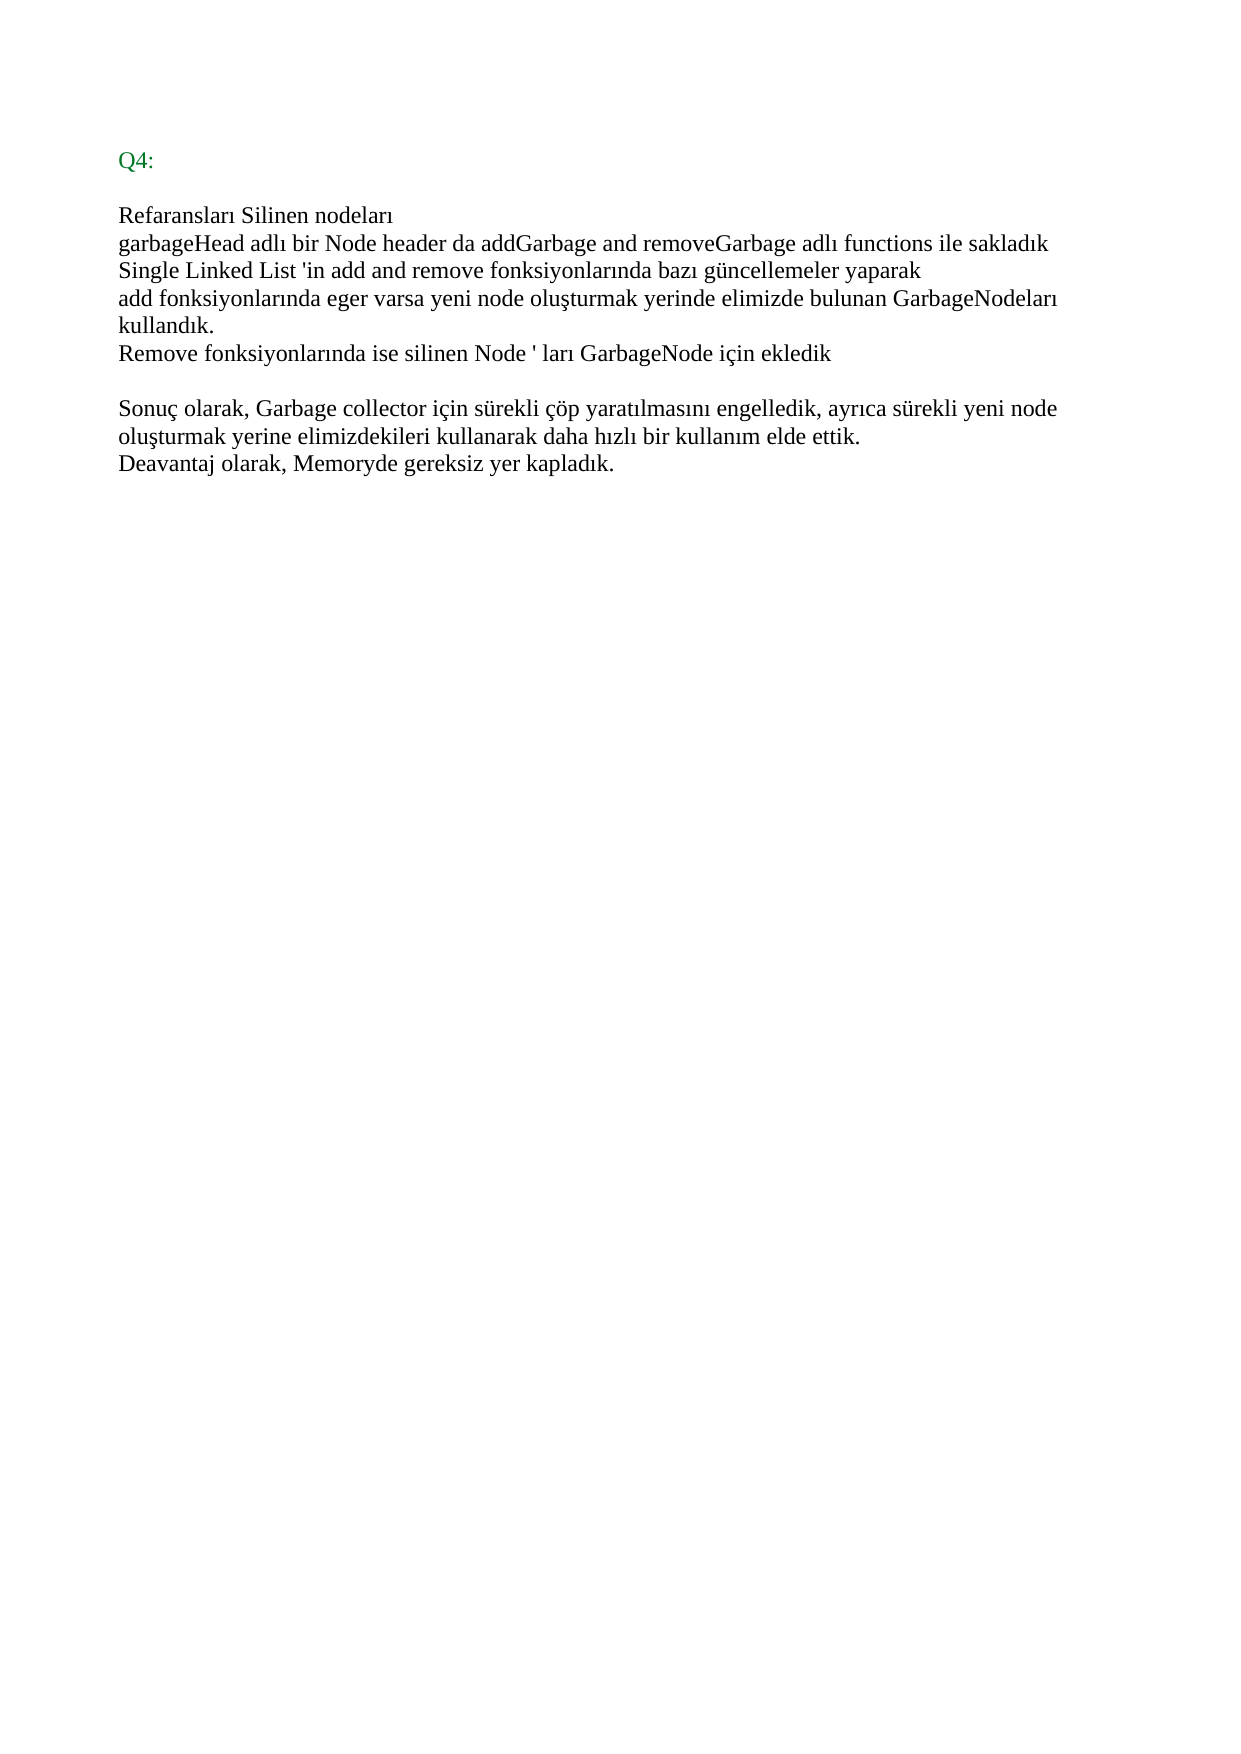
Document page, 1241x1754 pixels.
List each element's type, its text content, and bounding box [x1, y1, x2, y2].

text Deavantaj olarak, Memoryde gereksiz yer kapladık. [118, 449, 1122, 477]
text add fonksiyonlarında eger varsa yeni node oluşturmak yerinde elimizde bulunan GarbageNodeları kullandık. [118, 284, 1122, 339]
text garbageHead adlı bir Node header da addGarbage and removeGarbage adlı functions ile sakladık [118, 228, 1122, 256]
text Refaransları Silinen nodeları [118, 201, 1122, 228]
text Single Linked List 'in add and remove fonksiyonlarında bazı güncellemeler yaparak [118, 256, 1122, 284]
text Remove fonksiyonlarında ise silinen Node ' ları GarbageNode için ekledik [118, 339, 1122, 367]
text Q4: [118, 146, 1122, 173]
text Sonuç olarak, Garbage collector için sürekli çöp yaratılmasını engelledik, ayrıca sürekli yeni node oluşturmak yerine elimizdekileri kullanarak daha hızlı bir kullanım elde ettik. [118, 394, 1122, 449]
